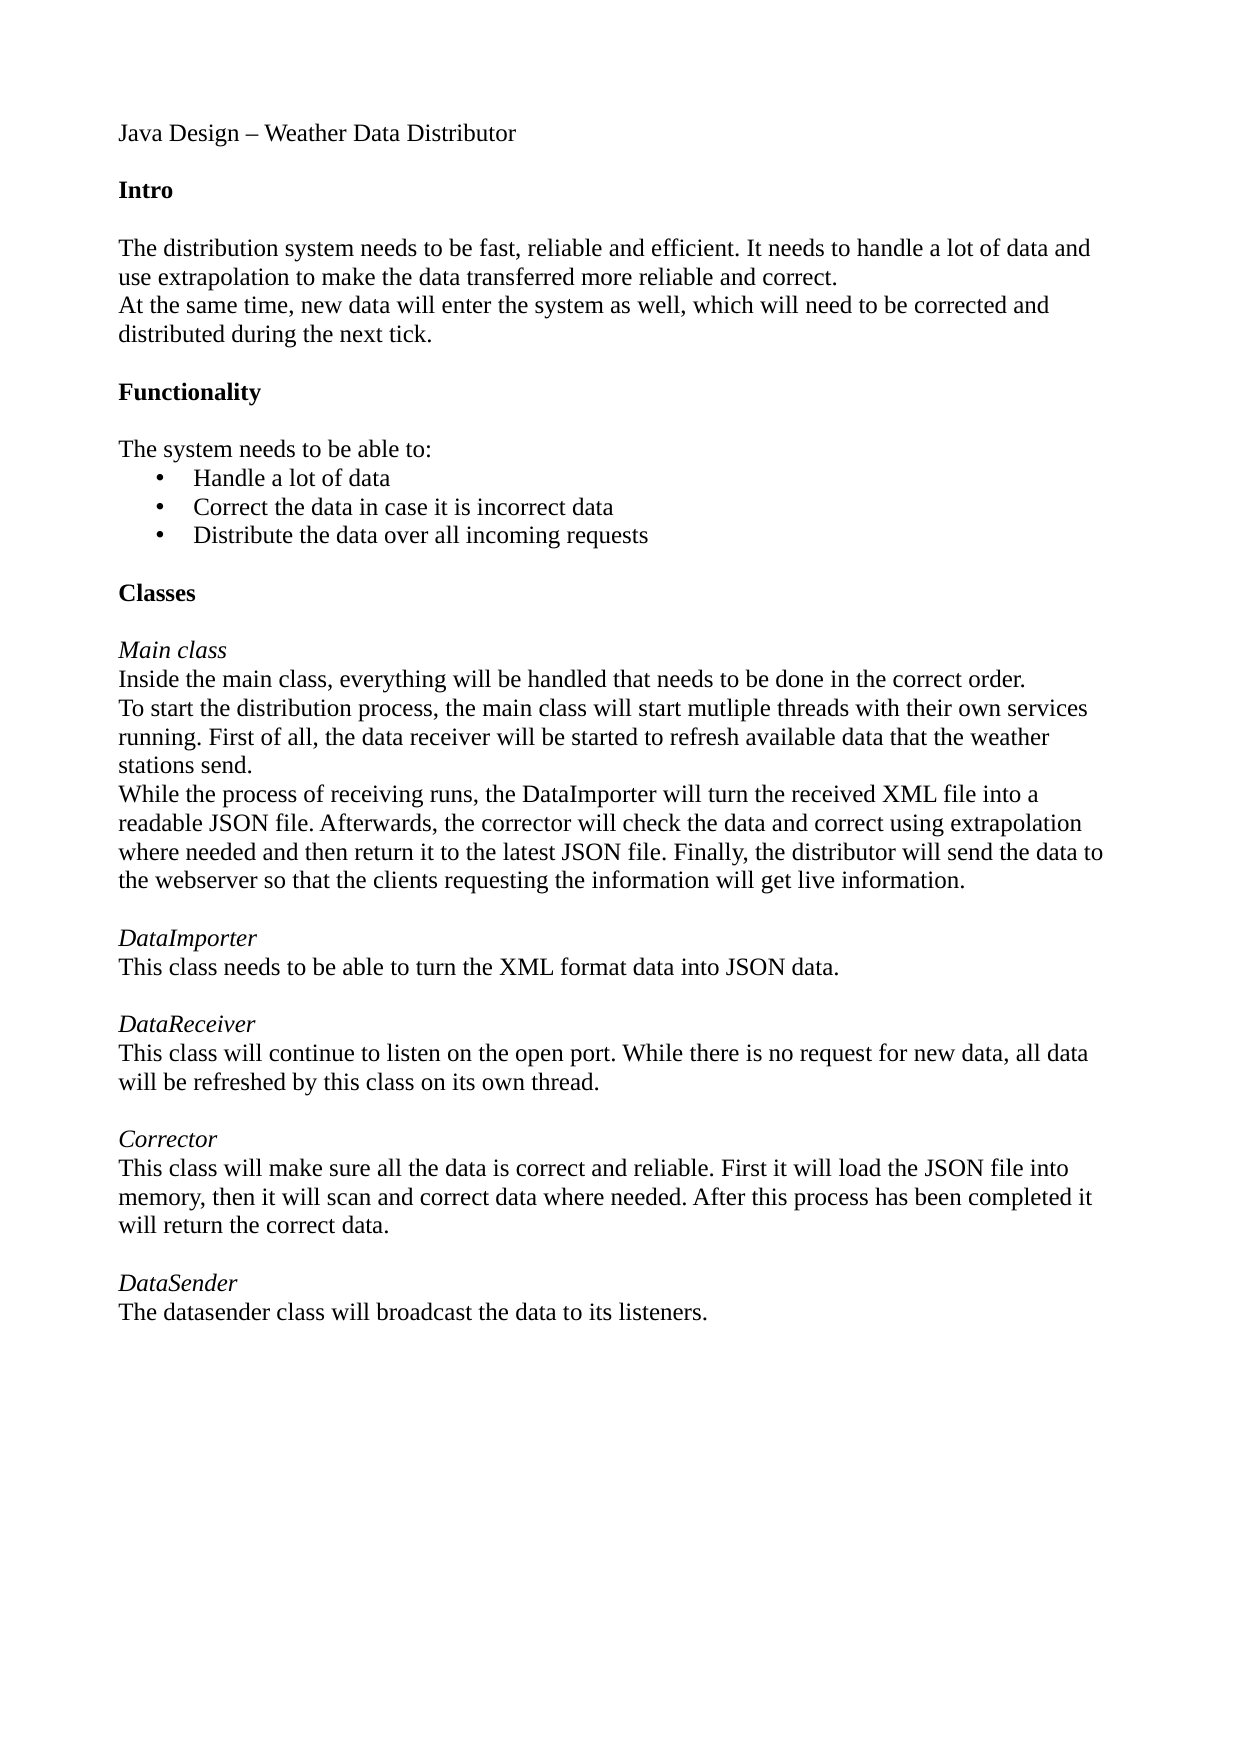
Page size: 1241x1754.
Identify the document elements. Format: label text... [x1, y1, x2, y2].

text The distribution system needs to be fast, reliable and efficient. It needs to handle a lot of data and use extrapolation to make the data transferred more reliable and correct. [118, 233, 1122, 291]
text DataSender [118, 1268, 1122, 1297]
text Inside the main class, everything will be handled that needs to be done in the correct order. [118, 664, 1122, 693]
list Distribute the data over all incoming requests [156, 521, 1122, 549]
text Corrector [118, 1124, 1122, 1153]
text To start the distribution process, the main class will start mutliple threads with their own services running. First of all, the data receiver will be started to refresh available data that the weather stations send. [118, 693, 1122, 779]
text DataImporter [118, 923, 1122, 952]
list Handle a lot of data [156, 463, 1122, 492]
text At the same time, new data will enter the system as well, which will need to be corrected and distributed during the next tick. [118, 291, 1122, 348]
text Main class [118, 636, 1122, 664]
text DataReceiver [118, 1009, 1122, 1038]
text Functionality [118, 377, 1122, 406]
text The system needs to be able to: [118, 434, 1122, 463]
text Java Design – Weather Data Distributor [118, 118, 1122, 147]
text This class will continue to listen on the open port. While there is no request for new data, all data will be refreshed by this class on its own thread. [118, 1038, 1122, 1096]
text Intro [118, 176, 1122, 204]
text The datasender class will broadcast the data to its listeners. [118, 1297, 1122, 1326]
text This class needs to be able to turn the XML format data into JSON data. [118, 952, 1122, 981]
list Correct the data in case it is incorrect data [156, 492, 1122, 521]
text While the process of receiving runs, the DataImporter will turn the received XML file into a readable JSON file. Afterwards, the corrector will check the data and correct using extrapolation where needed and then return it to the latest JSON file. Finally, the distributor will send the data to the webserver so that the clients requesting the information will get live information. [118, 779, 1122, 894]
text Classes [118, 578, 1122, 607]
text This class will make sure all the data is correct and reliable. First it will load the JSON file into memory, then it will scan and correct data where needed. After this process has been completed it will return the correct data. [118, 1153, 1122, 1239]
